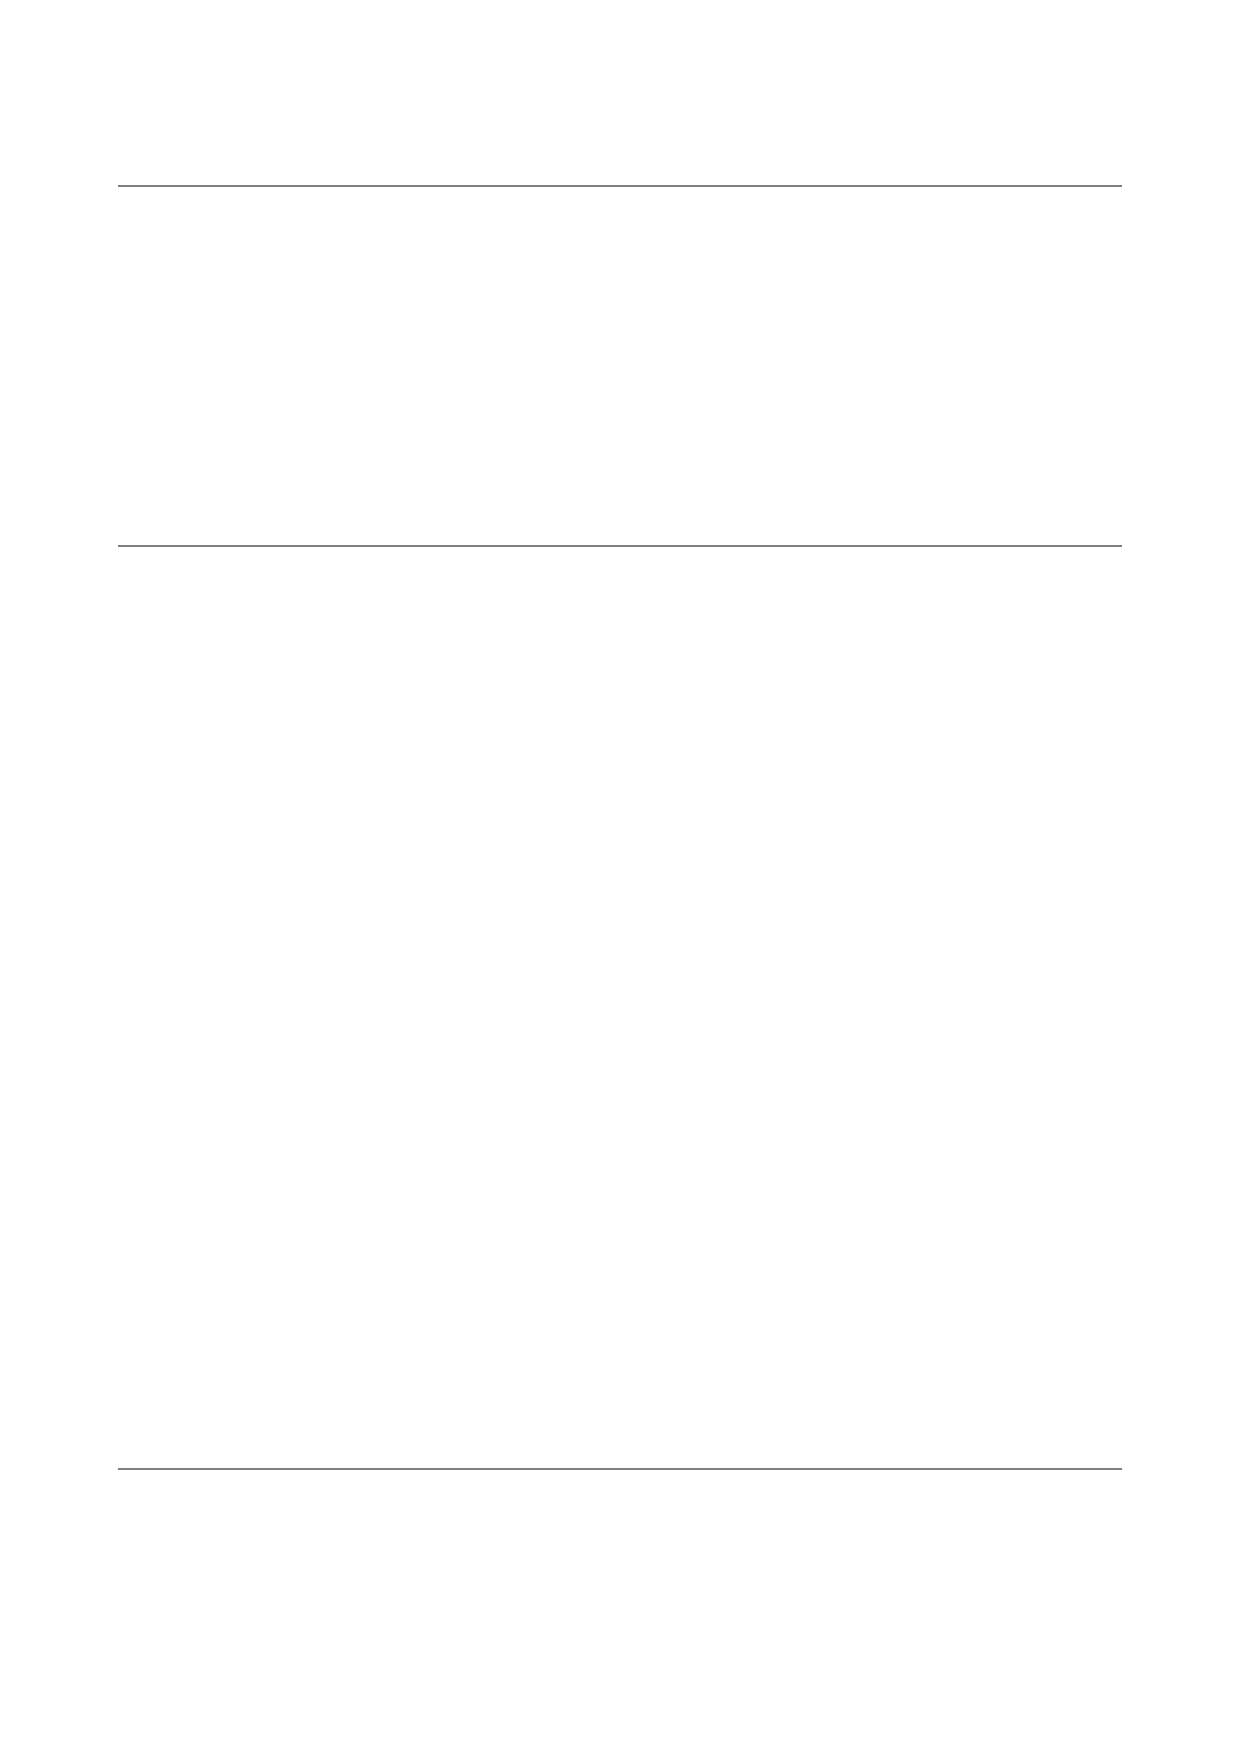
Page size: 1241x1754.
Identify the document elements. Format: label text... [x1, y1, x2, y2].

text constructor(name) { [118, 691, 1122, 715]
subtitle Причина №3 — КОНСТРУКТОР [118, 575, 1122, 609]
text 👉 классы короче и понятнее [118, 1391, 1122, 1420]
text } [118, 798, 1122, 821]
text } [118, 851, 1122, 874]
text init(name) { [118, 1019, 1122, 1043]
text Это не новая модель, а удобная запись: [118, 1571, 1122, 1599]
text Без классов: [118, 904, 1122, 933]
text this.name = name; [118, 1073, 1122, 1096]
text } [118, 1126, 1122, 1149]
text this.name = name; [118, 744, 1122, 768]
list Java [162, 278, 1122, 307]
text }; [118, 118, 1122, 142]
list C# [162, 341, 1122, 370]
subtitle Причина №2 — ПРИВЫЧКА И КОМАНДЫ [118, 216, 1122, 249]
subtitle 3️⃣ ВАЖНО: class = СИНТАКСИЧЕСКИЙ САХАР 🍬 [118, 1498, 1122, 1541]
list C++ [162, 403, 1122, 432]
text const u = Object.create(userProto); [118, 1285, 1122, 1309]
text }; [118, 1179, 1122, 1202]
text u.init("Alex"); [118, 1338, 1122, 1362]
text const userProto = { [118, 966, 1122, 990]
text Людям проще читать class. [118, 466, 1122, 497]
text class User { [118, 638, 1122, 662]
